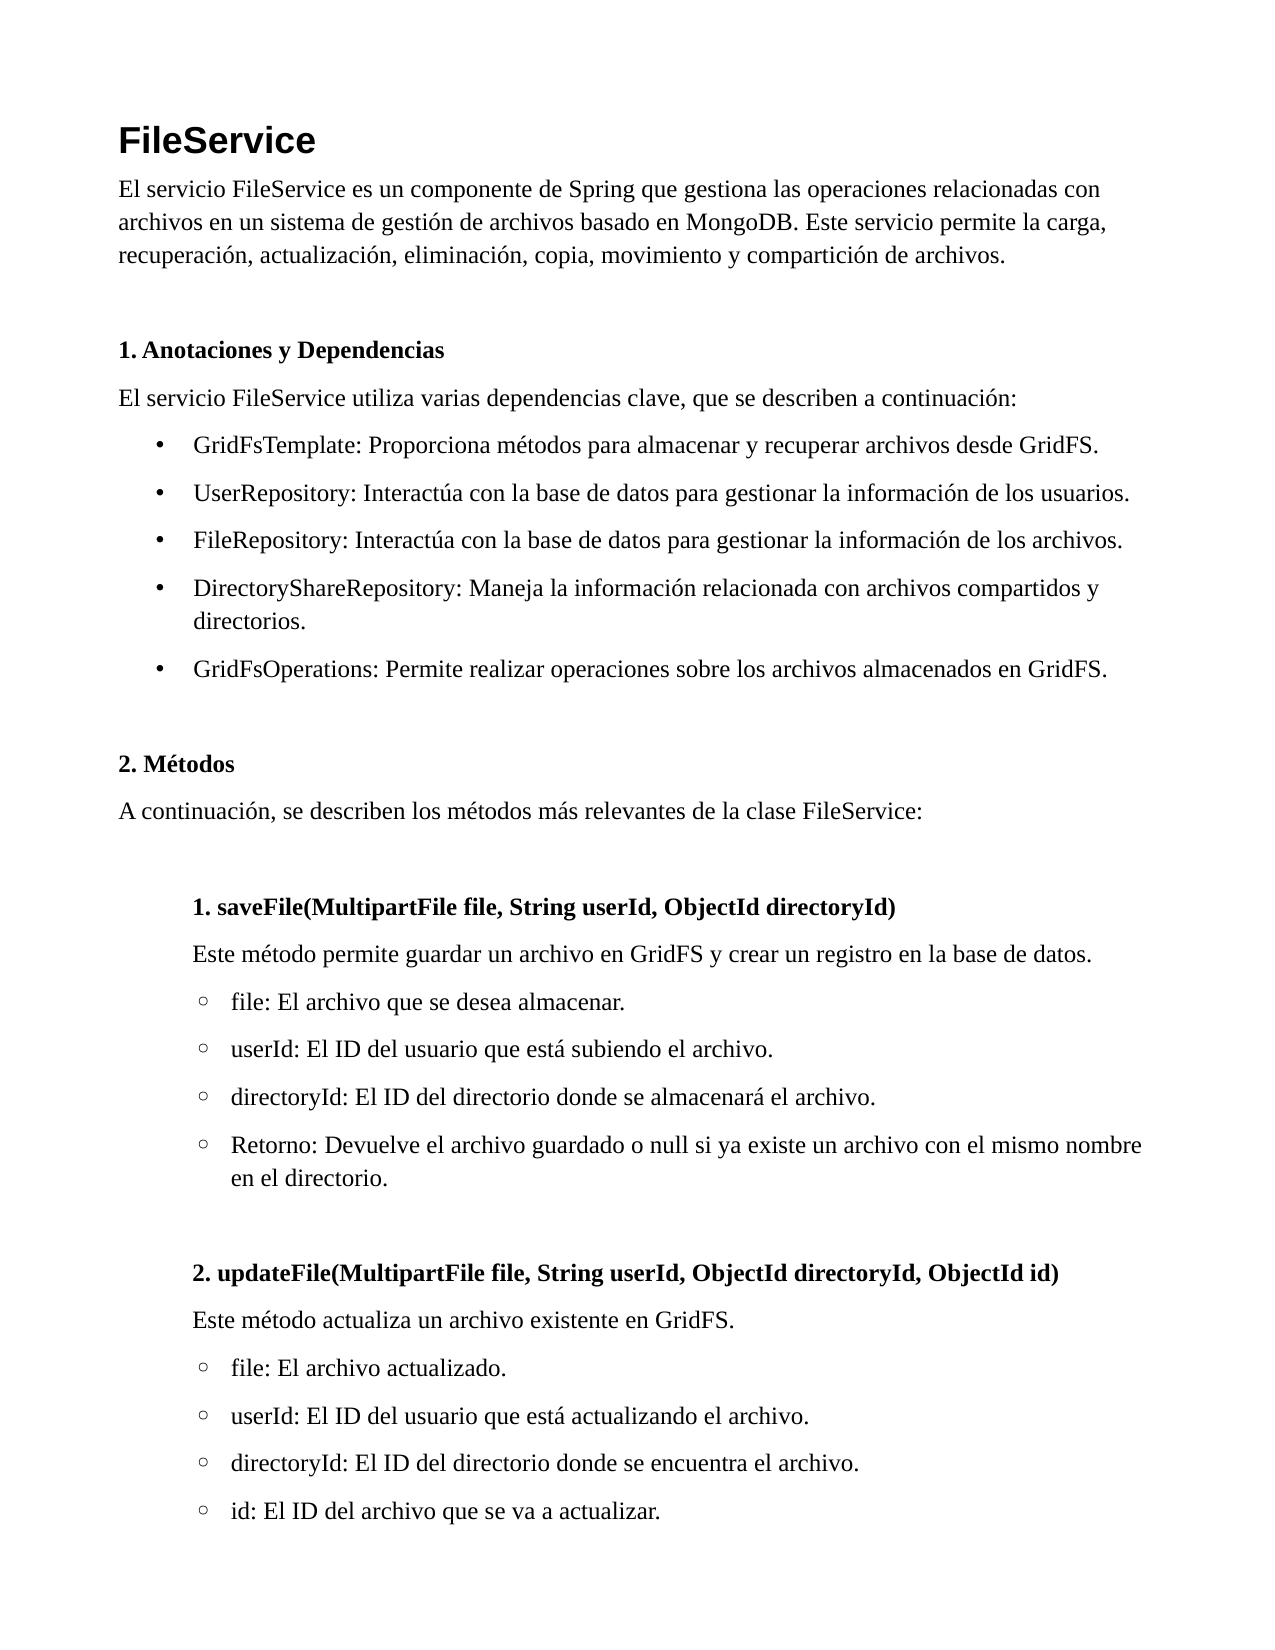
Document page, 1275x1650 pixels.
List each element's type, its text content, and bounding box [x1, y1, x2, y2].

subtitle FileService [118, 118, 1157, 161]
list userId: El ID del usuario que está subiendo el archivo. [193, 1034, 1157, 1063]
text 1. saveFile(MultipartFile file, String userId, ObjectId directoryId) [118, 892, 1157, 920]
list id: El ID del archivo que se va a actualizar. [193, 1496, 1157, 1525]
text A continuación, se describen los métodos más relevantes de la clase FileService: [118, 796, 1157, 825]
text Este método permite guardar un archivo en GridFS y crear un registro en la base de datos. [118, 939, 1157, 968]
text 2. updateFile(MultipartFile file, String userId, ObjectId directoryId, ObjectId id) [118, 1258, 1157, 1287]
list file: El archivo que se desea almacenar. [193, 987, 1157, 1016]
list UserRepository: Interactúa con la base de datos para gestionar la información de los usuarios. [156, 478, 1157, 507]
text El servicio FileService es un componente de Spring que gestiona las operaciones relacionadas con archivos en un sistema de gestión de archivos basado en MongoDB. Este servicio permite la carga, recuperación, actualización, eliminación, copia, movimiento y compartición de archivos. [118, 174, 1157, 268]
list Retorno: Devuelve el archivo guardado o null si ya existe un archivo con el mismo nombre en el directorio. [193, 1130, 1157, 1191]
text Este método actualiza un archivo existente en GridFS. [118, 1306, 1157, 1334]
list GridFsTemplate: Proporciona métodos para almacenar y recuperar archivos desde GridFS. [156, 430, 1157, 459]
list GridFsOperations: Permite realizar operaciones sobre los archivos almacenados en GridFS. [156, 654, 1157, 682]
list directoryId: El ID del directorio donde se encuentra el archivo. [193, 1448, 1157, 1477]
list DirectoryShareRepository: Maneja la información relacionada con archivos compartidos y directorios. [156, 573, 1157, 635]
text 1. Anotaciones y Dependencias [118, 335, 1157, 364]
text El servicio FileService utiliza varias dependencias clave, que se describen a continuación: [118, 383, 1157, 411]
list userId: El ID del usuario que está actualizando el archivo. [193, 1401, 1157, 1429]
text 2. Métodos [118, 749, 1157, 778]
list file: El archivo actualizado. [193, 1353, 1157, 1382]
list FileRepository: Interactúa con la base de datos para gestionar la información de los archivos. [156, 525, 1157, 554]
list directoryId: El ID del directorio donde se almacenará el archivo. [193, 1082, 1157, 1111]
